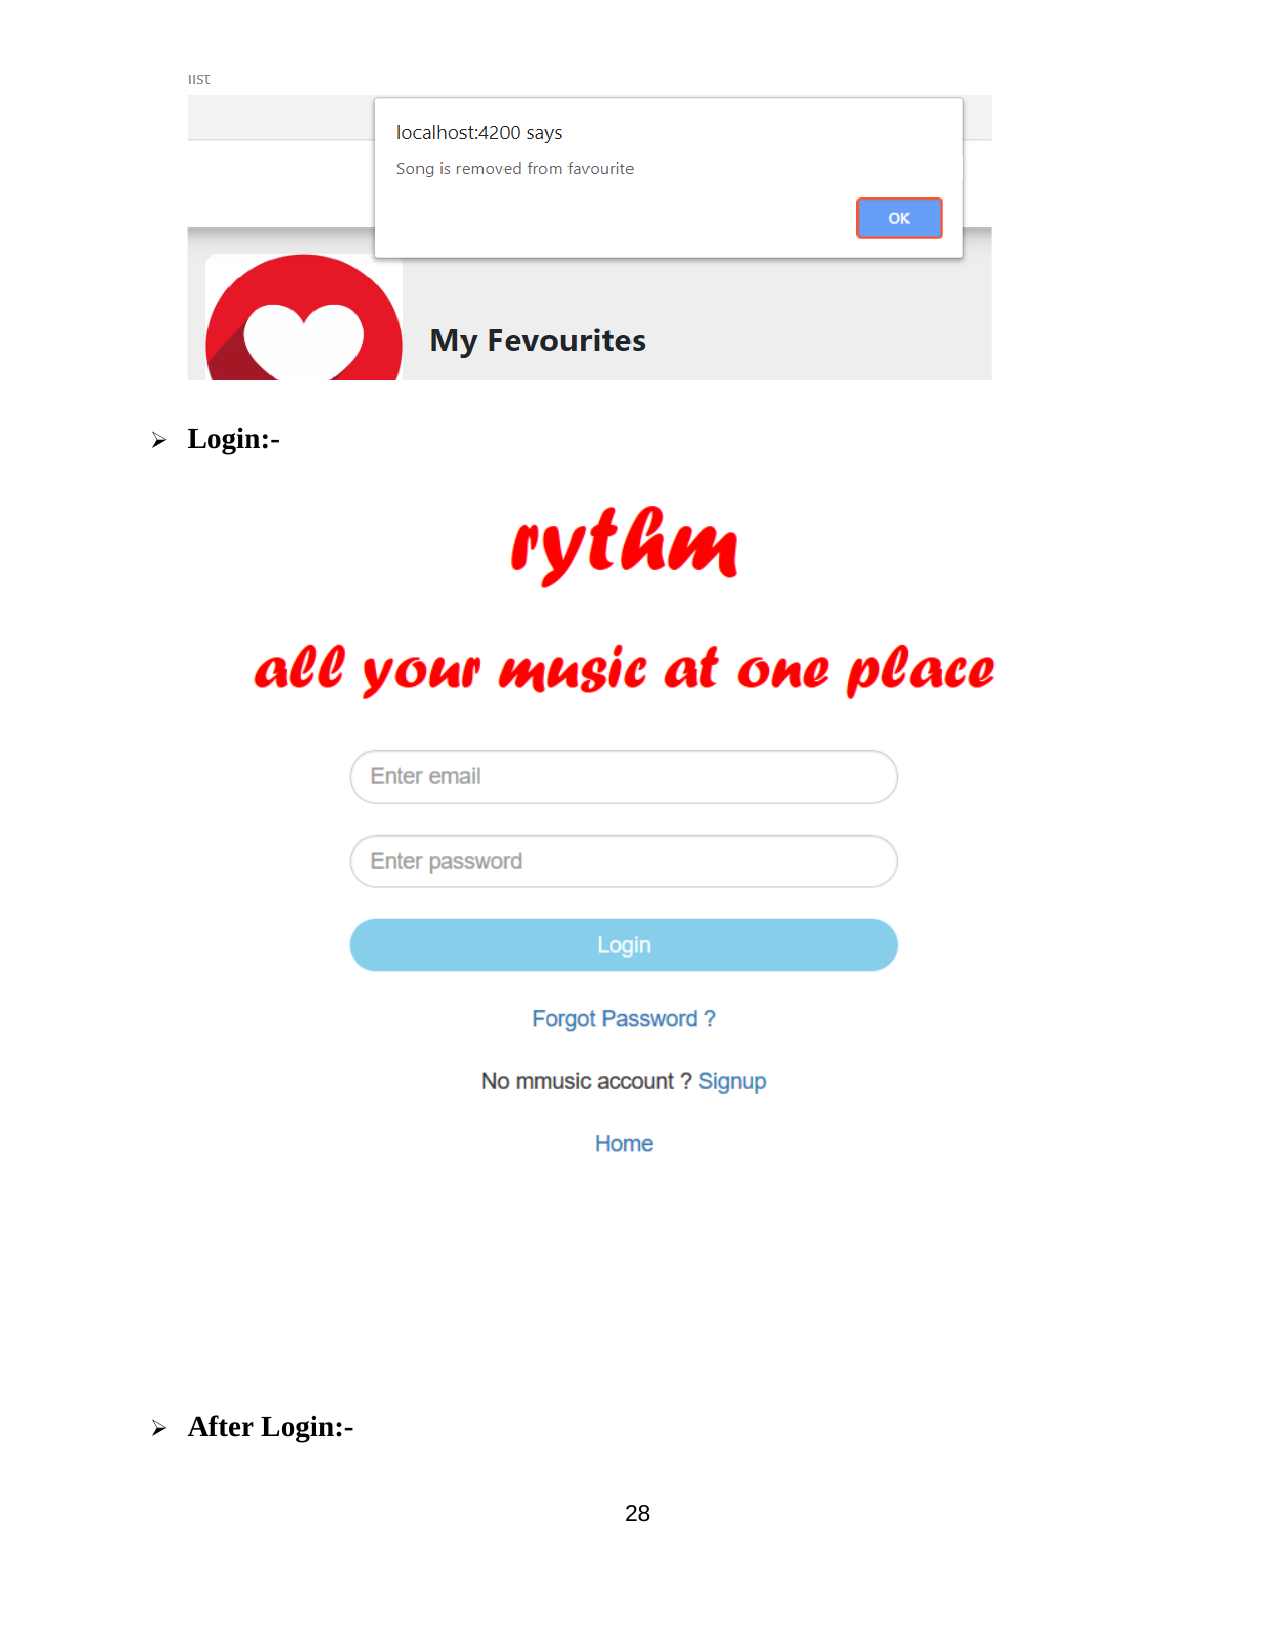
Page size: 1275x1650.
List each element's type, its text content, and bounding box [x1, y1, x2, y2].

list After Login:- [150, 1409, 1125, 1443]
list Login:- [150, 422, 1125, 455]
